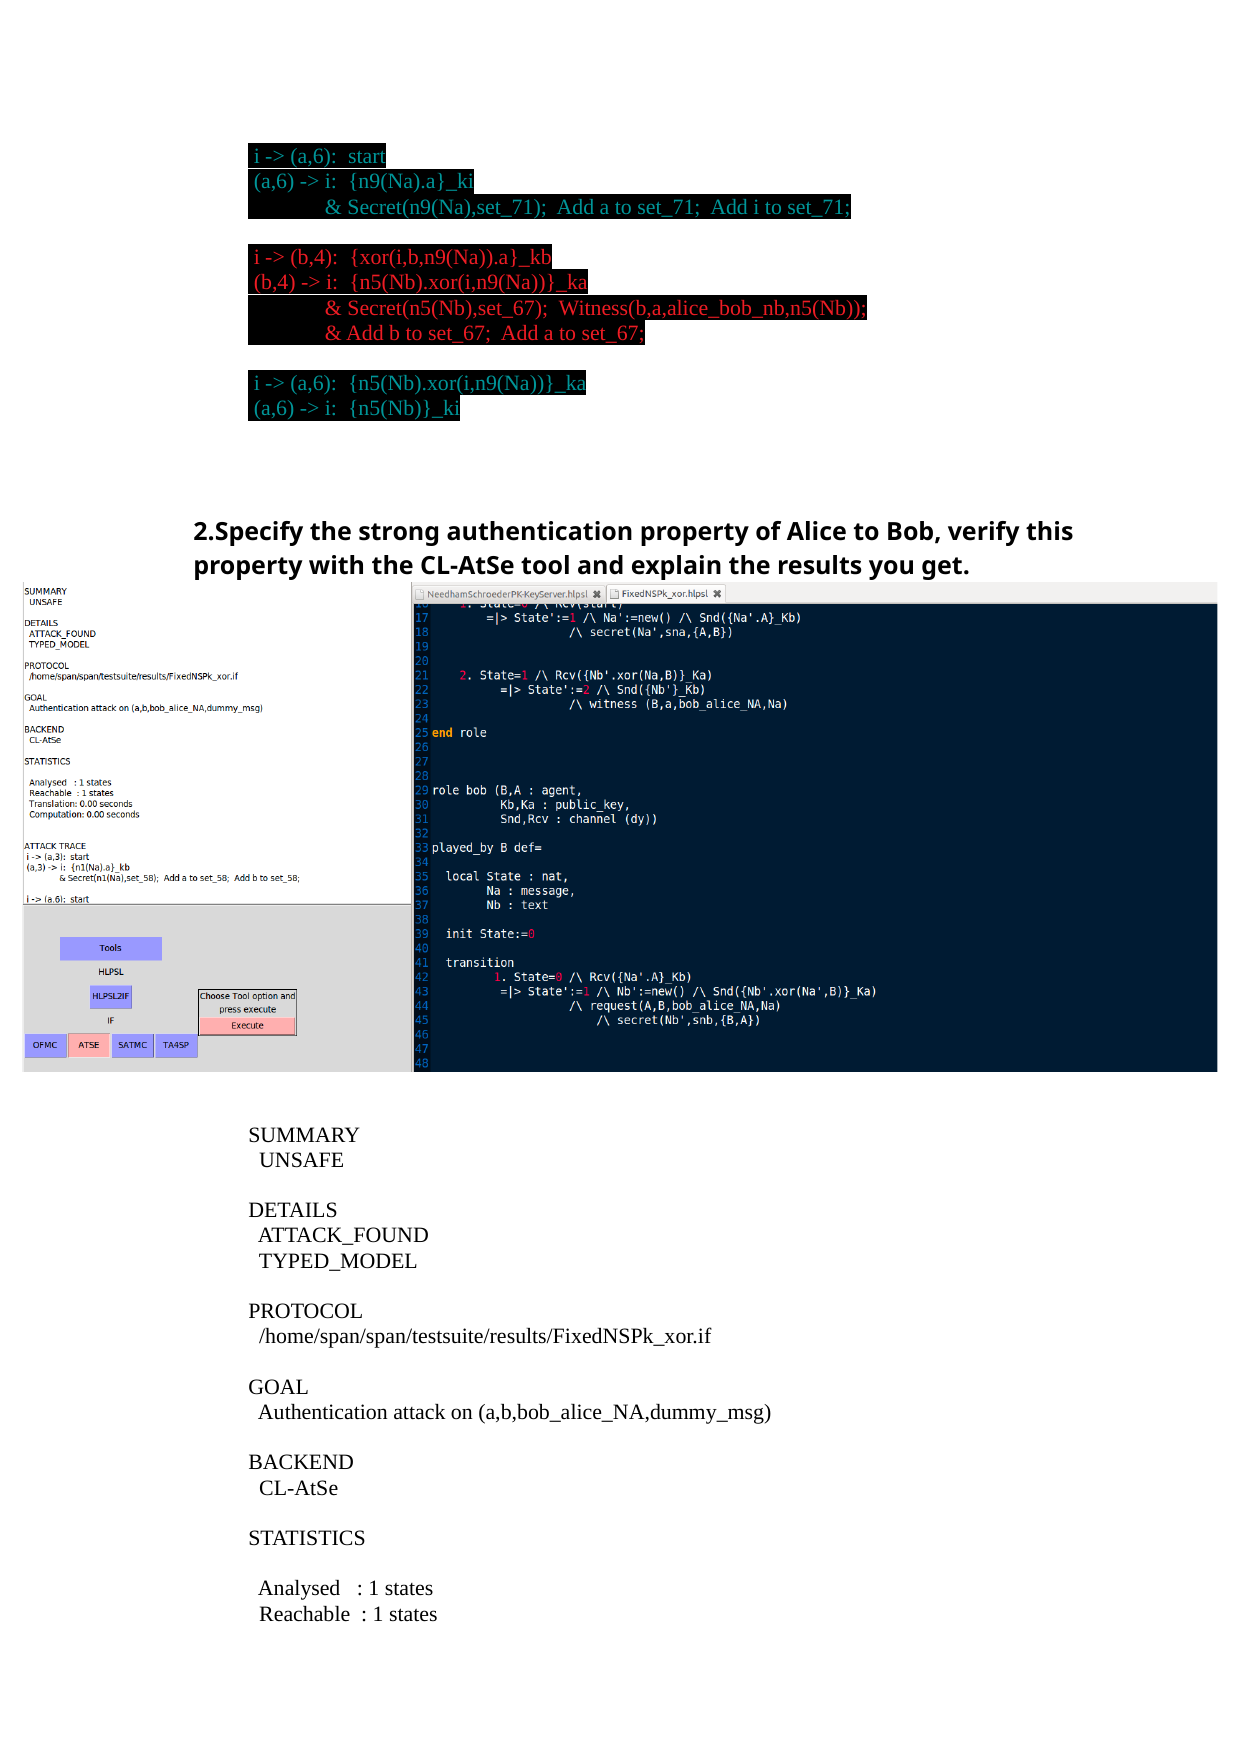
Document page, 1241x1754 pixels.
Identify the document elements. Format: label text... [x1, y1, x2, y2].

picture [22, 582, 1218, 1072]
text /home/span/span/testsuite/results/FixedNSPk_xor.if [248, 1323, 1122, 1348]
text (a,6) -> i: {n5(Nb)}_ki [248, 395, 1122, 421]
text SUMMARY [248, 1122, 1122, 1147]
text i -> (b,4): {xor(i,b,n9(Na)).a}_kb [248, 244, 1122, 269]
text UNSAFE [248, 1147, 1122, 1172]
text i -> (a,6): {n5(Nb).xor(i,n9(Na))}_ka [248, 370, 1122, 395]
text Analysed : 1 states [248, 1575, 1122, 1601]
text & Secret(n5(Nb),set_67); Witness(b,a,alice_bob_nb,n5(Nb)); [248, 294, 1122, 320]
list 2.Specify the strong authentication property of Alice to Bob, verify this property with the CL-AtSe tool and explain the results you get. [156, 514, 1122, 582]
text BACKEND [248, 1449, 1122, 1474]
text DETAILS [248, 1197, 1122, 1222]
text (a,6) -> i: {n9(Na).a}_ki [248, 168, 1122, 194]
text i -> (a,6): start [248, 143, 1122, 168]
text GOAL [248, 1374, 1122, 1399]
text TYPED_MODEL [248, 1248, 1122, 1273]
text PROTOCOL [248, 1298, 1122, 1323]
text ATTACK_FOUND [248, 1222, 1122, 1248]
text & Secret(n9(Na),set_71); Add a to set_71; Add i to set_71; [248, 194, 1122, 219]
text CL-AtSe [248, 1474, 1122, 1500]
text STATISTICS [248, 1525, 1122, 1550]
text Reachable : 1 states [248, 1601, 1122, 1626]
text Authentication attack on (a,b,bob_alice_NA,dummy_msg) [248, 1399, 1122, 1424]
text (b,4) -> i: {n5(Nb).xor(i,n9(Na))}_ka [248, 269, 1122, 294]
text & Add b to set_67; Add a to set_67; [248, 320, 1122, 345]
